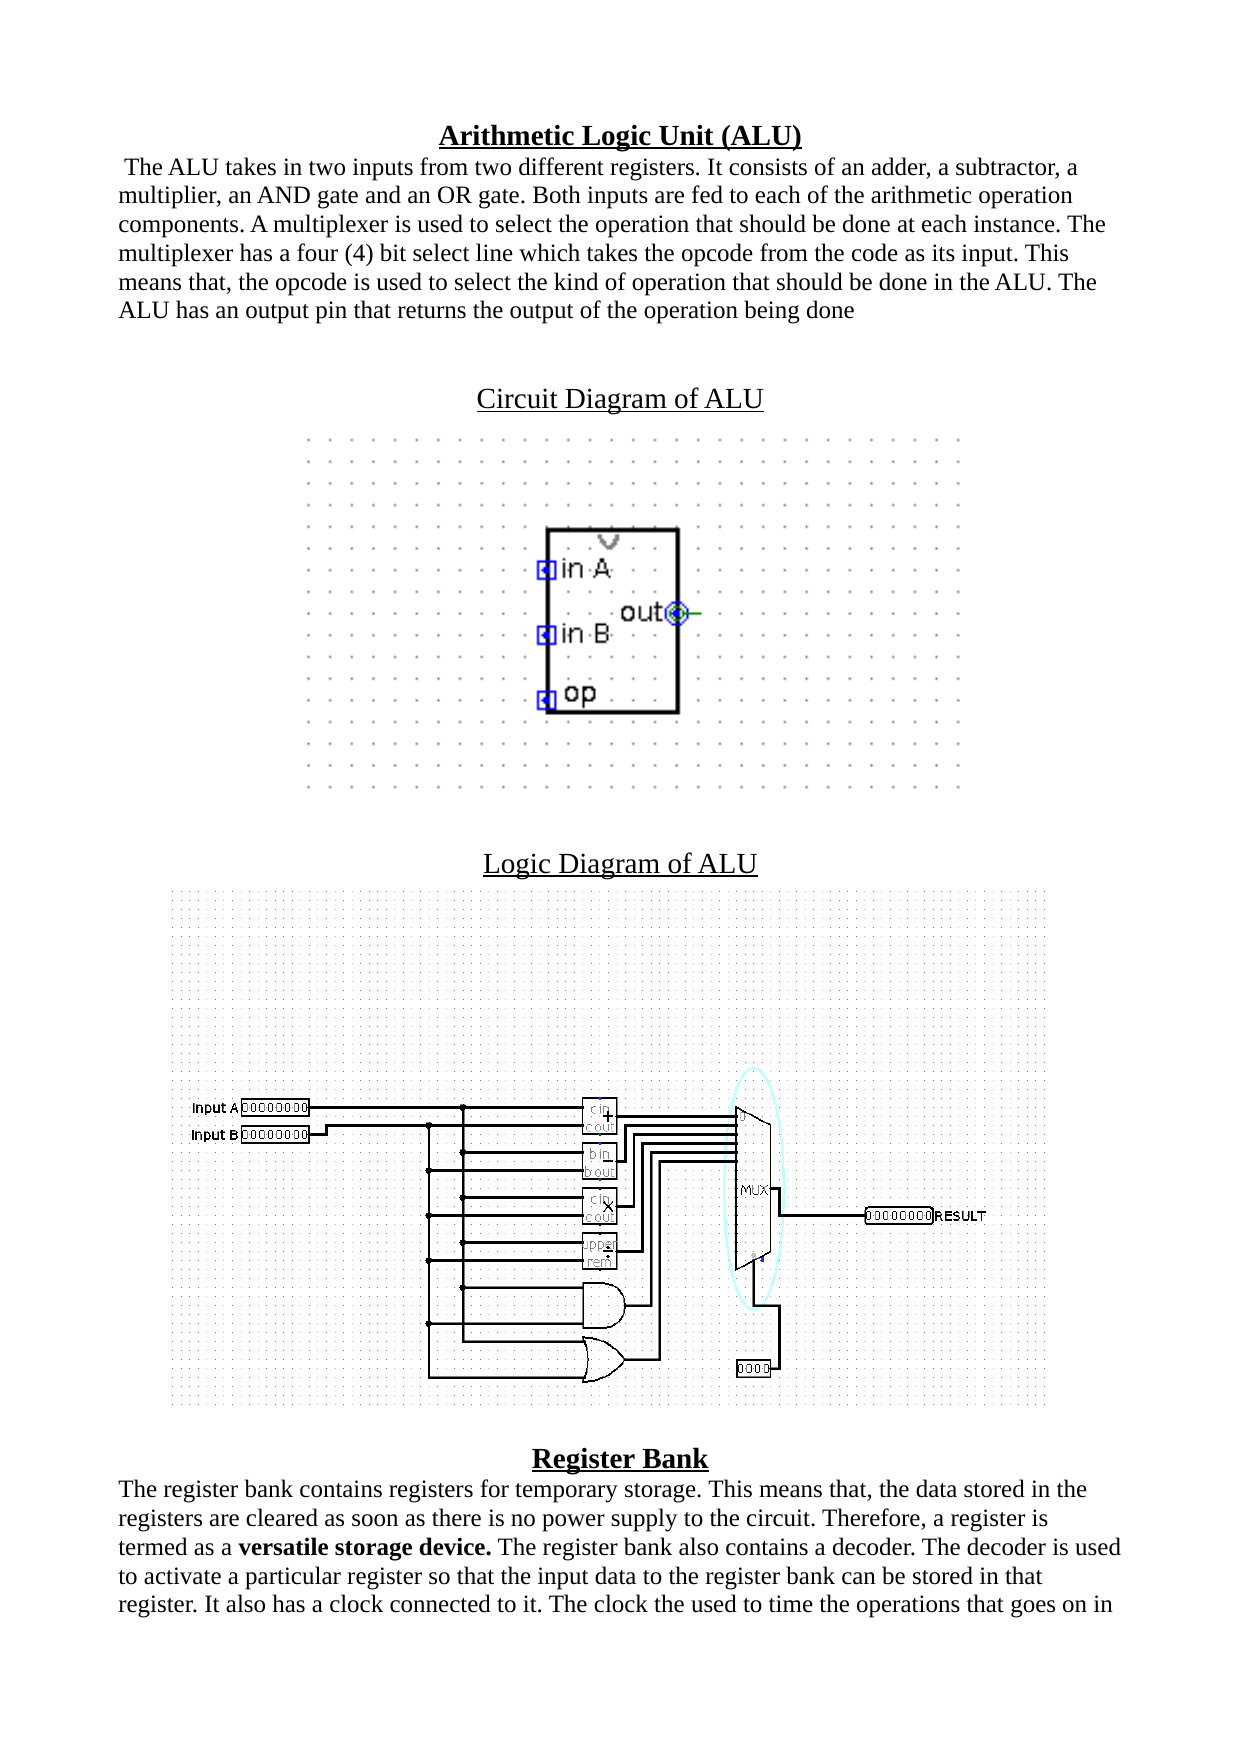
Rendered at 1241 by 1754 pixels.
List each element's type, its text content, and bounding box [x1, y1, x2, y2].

text The ALU takes in two inputs from two different registers. It consists of an adder, a subtractor, a multiplier, an AND gate and an OR gate. Both inputs are fed to each of the arithmetic operation components. A multiplexer is used to select the operation that should be done at each instance. The multiplexer has a four (4) bit select line which takes the opcode from the code as its input. This means that, the opcode is used to select the kind of operation that should be done in the ALU. The ALU has an output pin that returns the output of the operation being done [118, 152, 1122, 324]
picture [295, 420, 974, 804]
text Arithmetic Logic Unit (ALU) [118, 118, 1122, 152]
text Circuit Diagram of ALU [118, 382, 1122, 415]
text Register Bank [118, 1441, 1122, 1474]
picture [165, 888, 1052, 1413]
text Logic Diagram of ALU [118, 846, 1122, 880]
text The register bank contains registers for temporary storage. This means that, the data stored in the registers are cleared as soon as there is no power supply to the circuit. Therefore, a register is termed as a versatile storage device. The register bank also contains a decoder. The decoder is used to activate a particular register so that the input data to the register bank can be stored in that register. It also has a clock connected to it. The clock the used to time the operations that goes on in [118, 1474, 1122, 1618]
